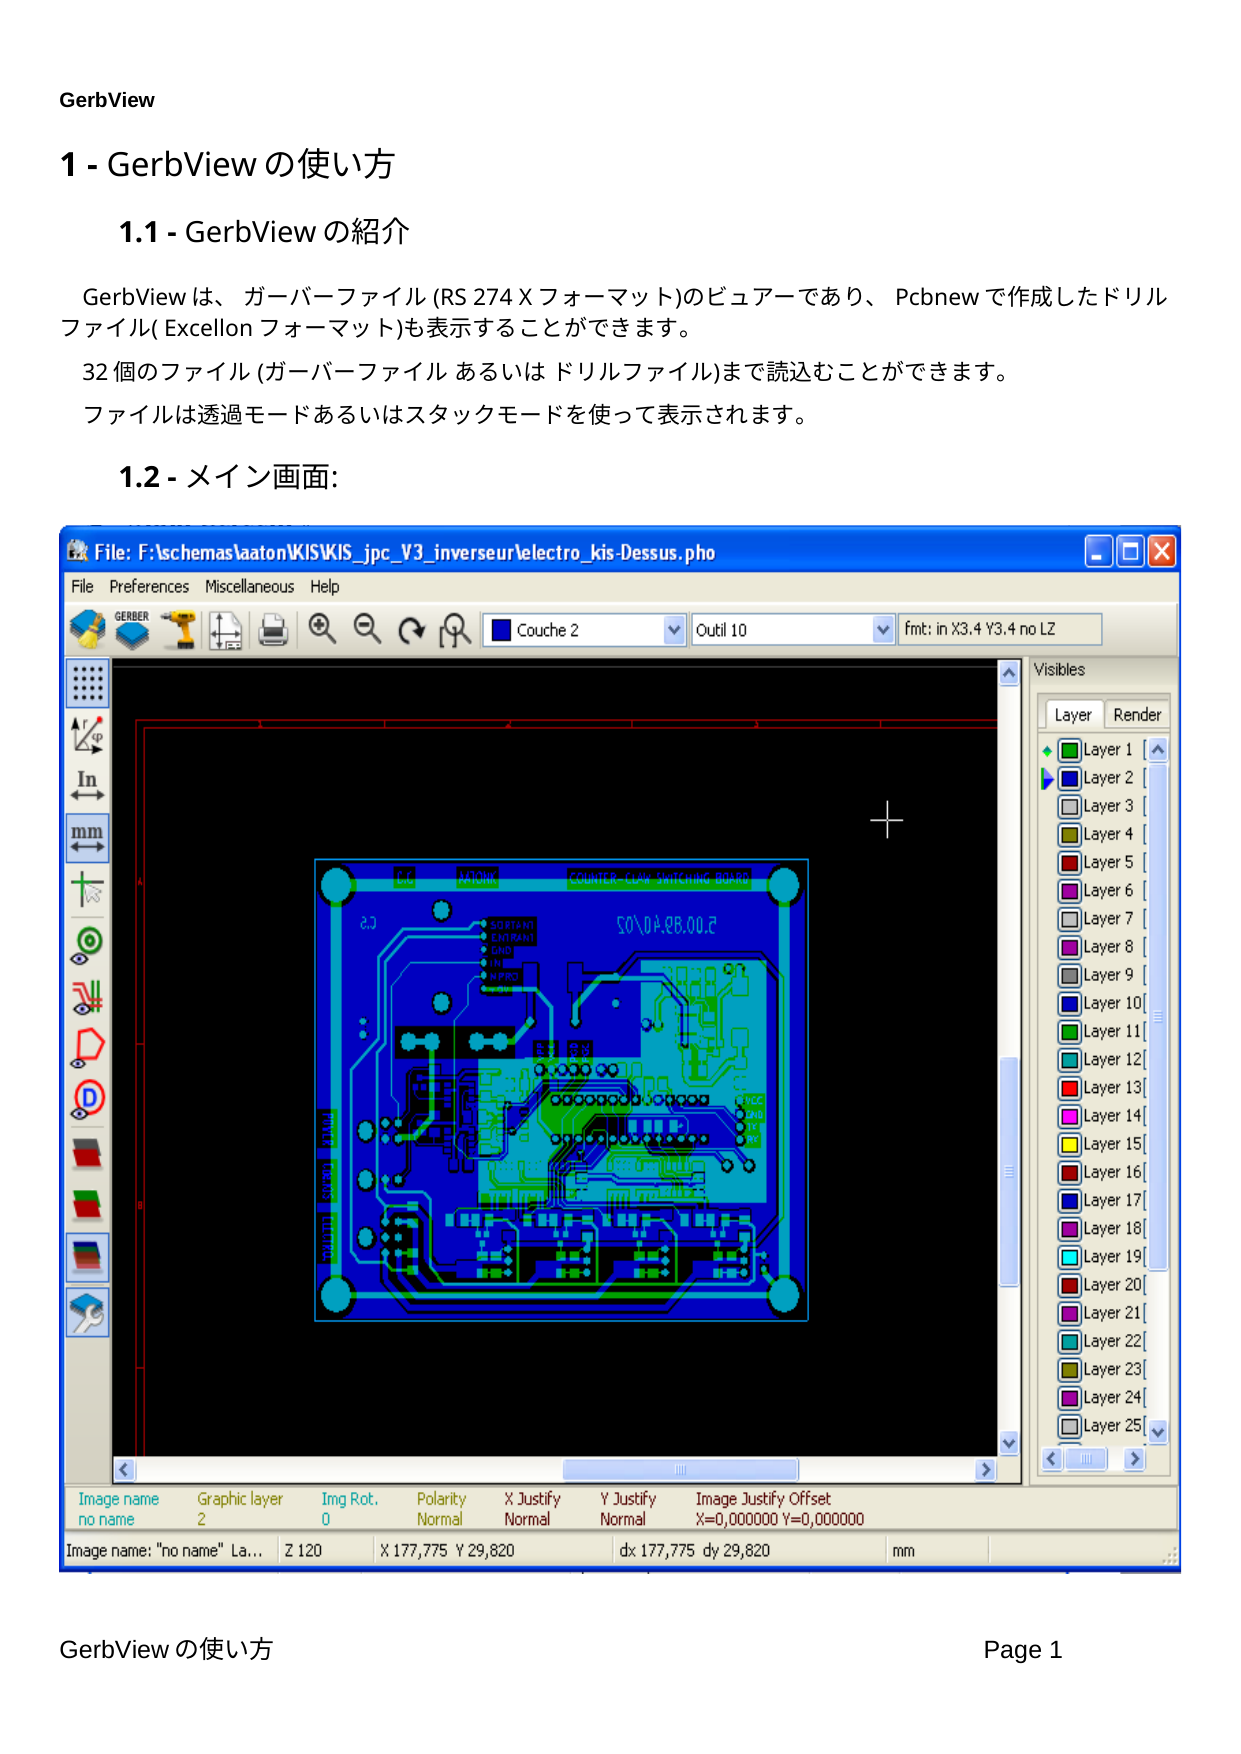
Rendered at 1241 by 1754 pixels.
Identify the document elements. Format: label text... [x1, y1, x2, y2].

subtitle GerbViewの使い方 [59, 141, 1181, 186]
picture [59, 525, 1182, 1574]
text GerbViewは、 ガーバーファイル (RS 274 Xフォーマット)のビュアーであり、 Pcbnewで作成したドリルファイル( Excellonフォーマット)も表示することができます。 [59, 281, 1181, 343]
text ファイルは透過モードあるいはスタックモードを使って表示されます。 [59, 399, 1181, 431]
subtitle GerbViewの紹介 [118, 211, 1181, 251]
subtitle メイン画面: [118, 456, 1181, 496]
text 32個のファイル (ガーバーファイル あるいは ドリルファイル)まで読込むことができます。 [59, 356, 1181, 387]
